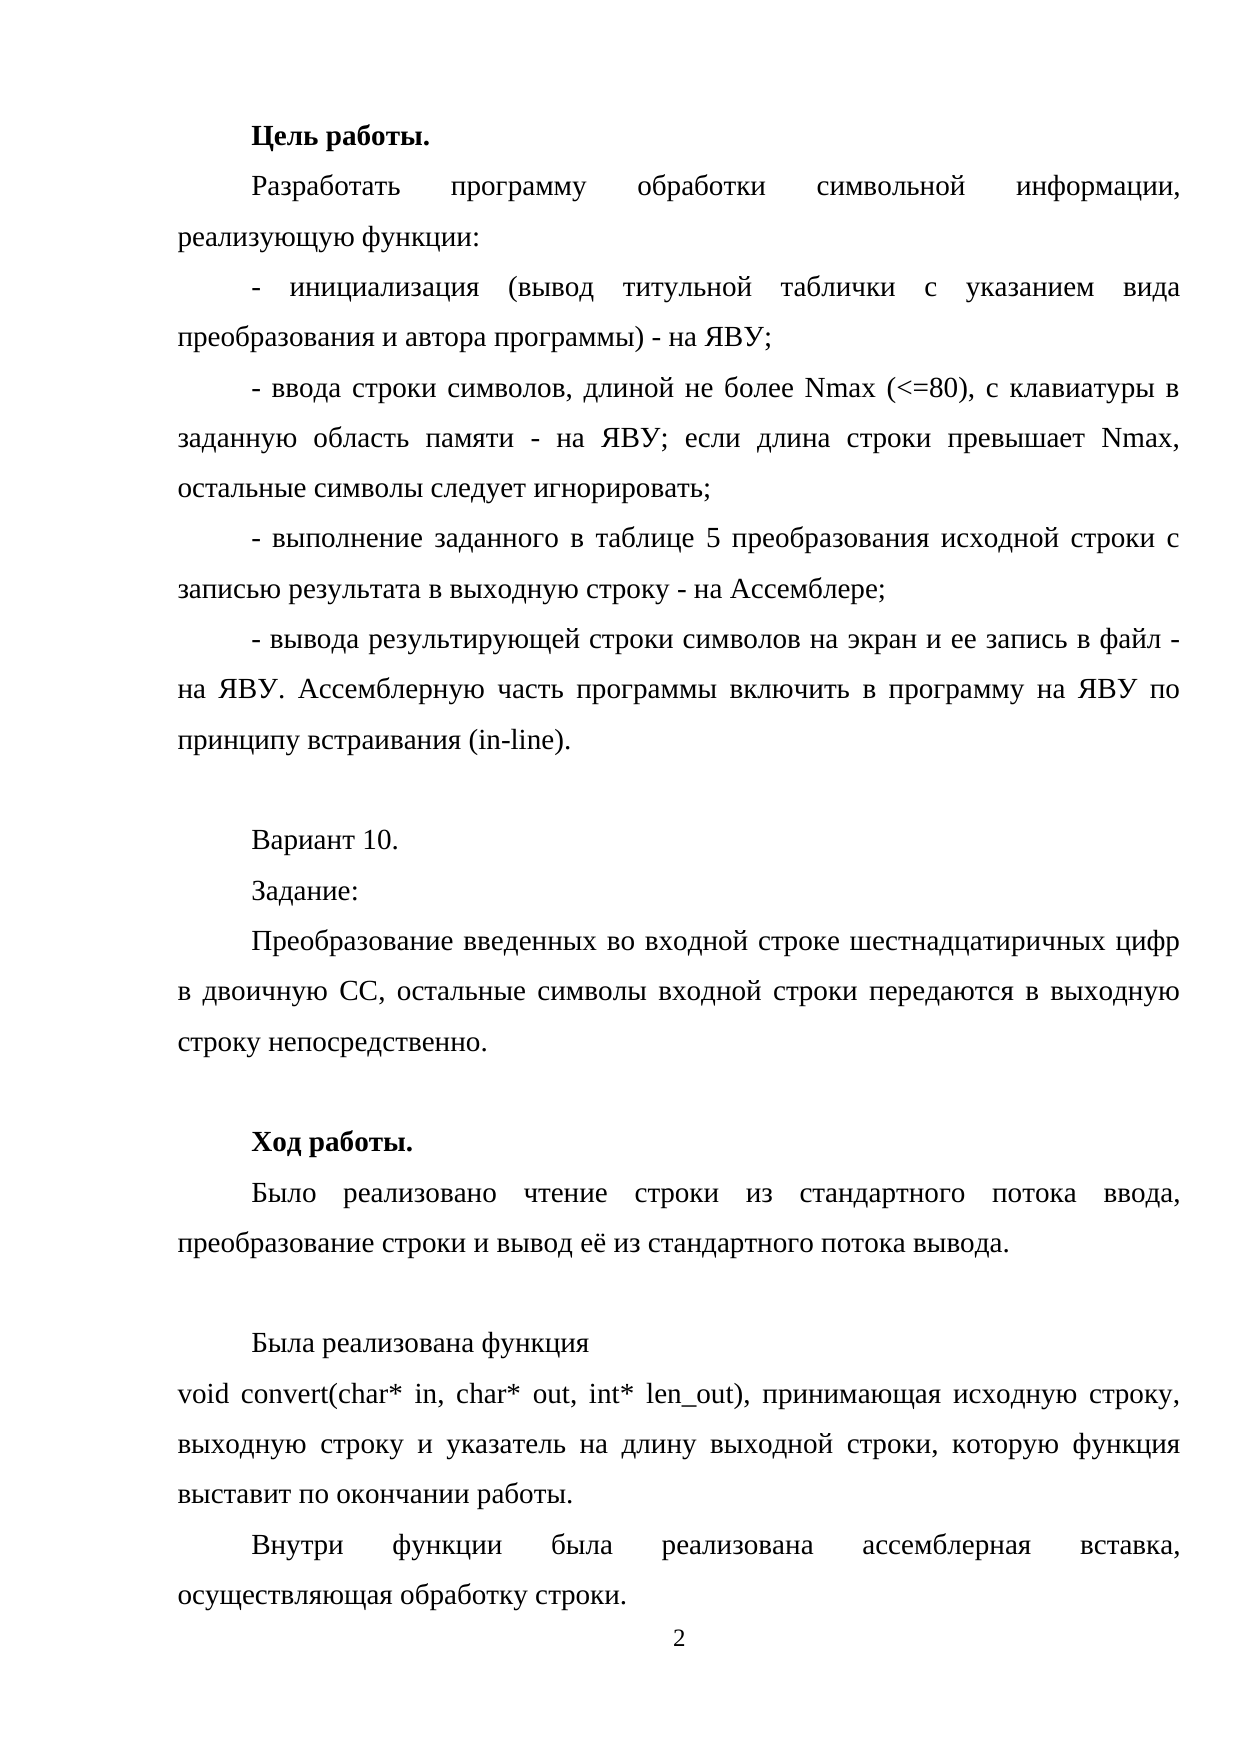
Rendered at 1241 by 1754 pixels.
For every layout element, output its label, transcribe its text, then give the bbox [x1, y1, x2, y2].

text - выполнение заданного в таблице 5 преобразования исходной строки с записью результата в выходную строку - на Ассемблере; [177, 521, 1181, 604]
text Цель работы. [177, 118, 1181, 152]
text void convert(char* in, char* out, int* len_out), принимающая исходную строку, выходную строку и указатель на длину выходной строки, которую функция выставит по окончании работы. [177, 1376, 1181, 1510]
text Внутри функции была реализована ассемблерная вставка, осуществляющая обработку строки. [177, 1527, 1181, 1611]
text - вывода результирующей строки символов на экран и ее запись в файл - на ЯВУ. Ассемблерную часть программы включить в программу нa ЯВУ по принципу встраивания (in-line). [177, 621, 1181, 755]
text Было реализовано чтение строки из стандартного потока ввода, преобразование строки и вывод её из стандартного потока вывода. [177, 1175, 1181, 1258]
text Преобразование введенных во входной строке шестнадцатиричных цифр в двоичную СС, остальные символы входной строки передаются в выходную строку непосредственно. [177, 923, 1181, 1057]
text Разработать программу обработки символьной информации, реализующую функции: [177, 168, 1181, 252]
text Ход работы. [177, 1124, 1181, 1158]
text - ввода строки символов, длиной не более Nmax (<=80), с клавиатуры в заданную область памяти - на ЯВУ; если длина строки превышает Nmax, остальные символы следует игнорировать; [177, 370, 1181, 504]
text Вариант 10. [177, 822, 1181, 856]
text - инициализация (вывод титульной таблички с указанием вида преобразования и автора программы) - на ЯВУ; [177, 269, 1181, 353]
text Задание: [177, 873, 1181, 906]
text Была реализована функция [177, 1326, 1181, 1359]
